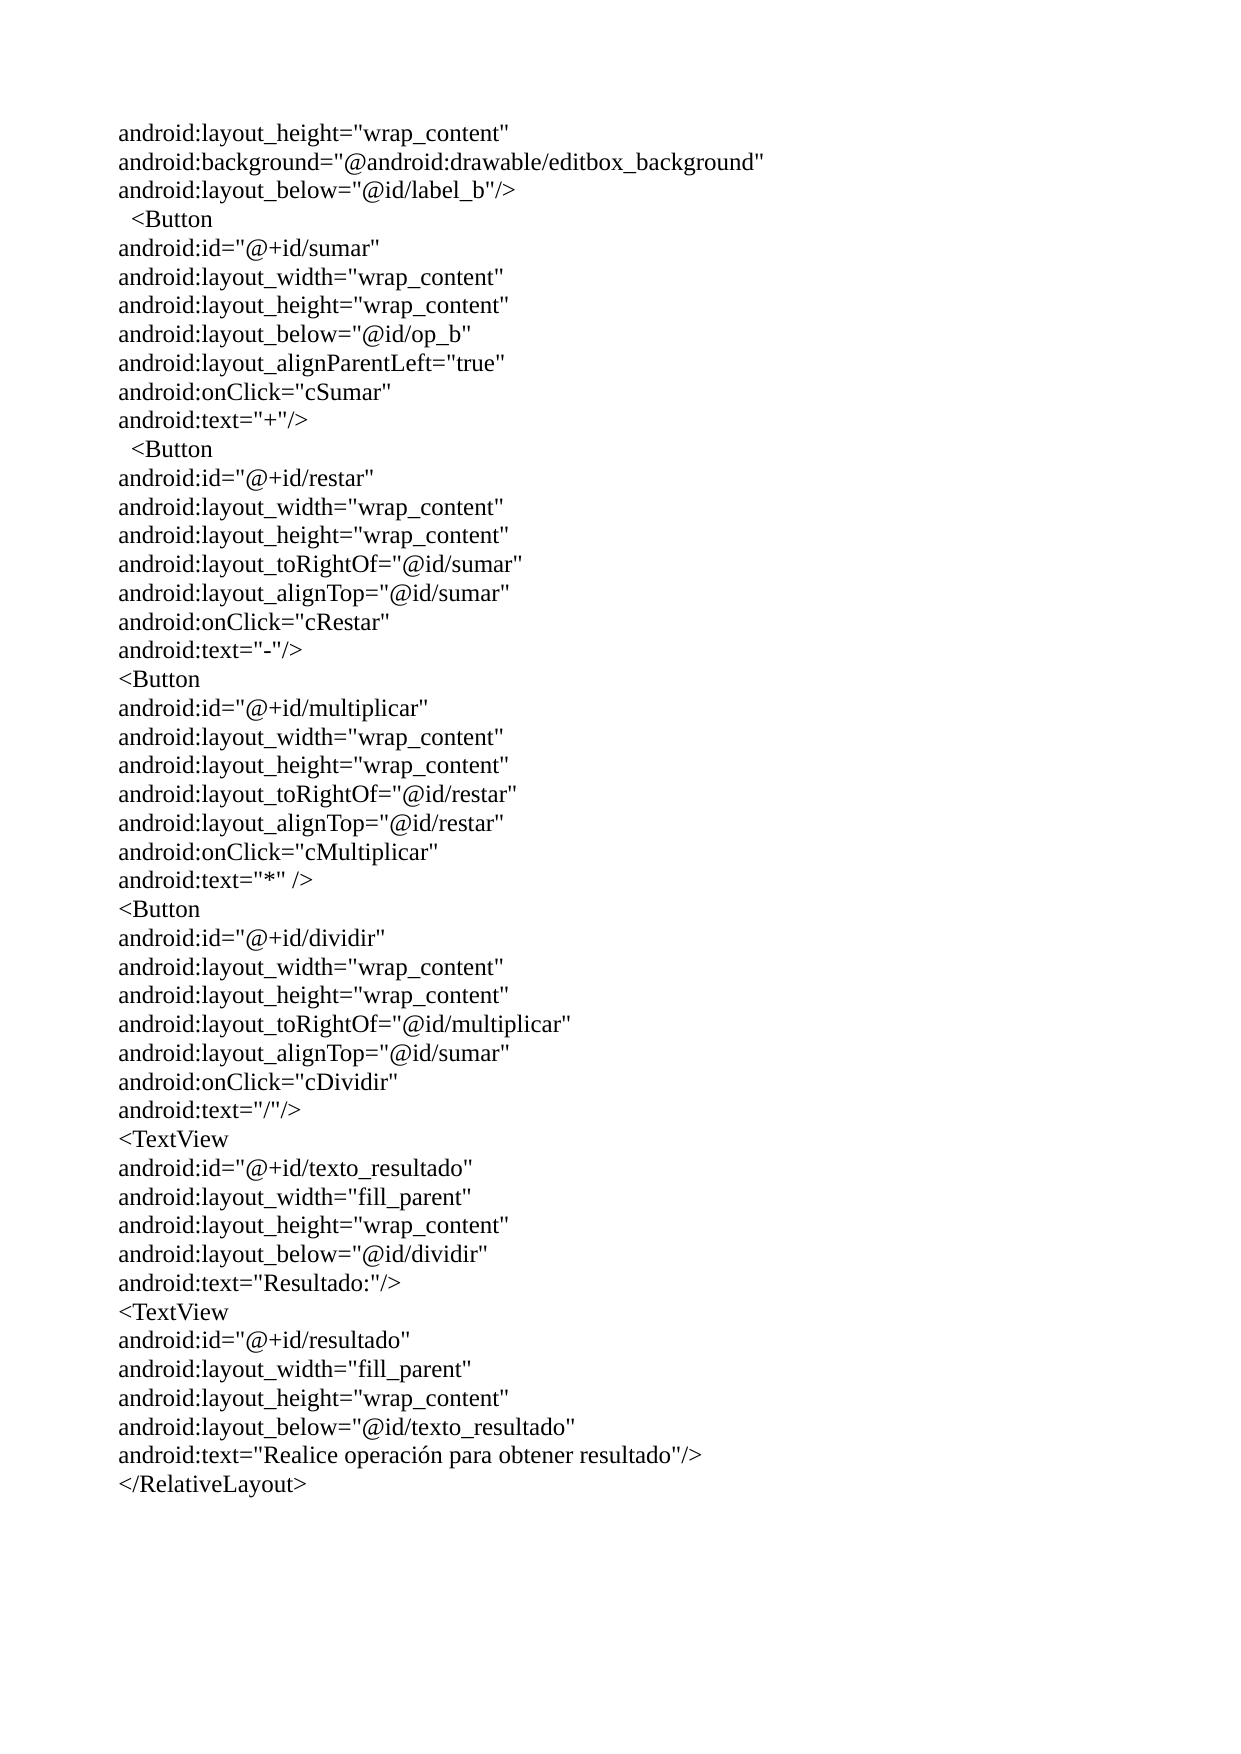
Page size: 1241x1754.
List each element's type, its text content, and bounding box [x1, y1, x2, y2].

text android:layout_height="wrap_content" [118, 751, 1122, 779]
text android:layout_width="fill_parent" [118, 1182, 1122, 1211]
text android:layout_below="@id/texto_resultado" [118, 1412, 1122, 1441]
text <Button [118, 664, 1122, 693]
text android:layout_toRightOf="@id/multiplicar" [118, 1009, 1122, 1038]
text android:layout_width="fill_parent" [118, 1354, 1122, 1383]
text android:layout_width="wrap_content" [118, 952, 1122, 981]
text android:id="@+id/texto_resultado" [118, 1153, 1122, 1182]
text android:text="-"/> [118, 636, 1122, 664]
text android:text="*" /> [118, 866, 1122, 894]
text android:onClick="cMultiplicar" [118, 837, 1122, 866]
text android:id="@+id/multiplicar" [118, 693, 1122, 722]
text android:text="Resultado:"/> [118, 1268, 1122, 1297]
text <Button [118, 204, 1122, 233]
text android:layout_below="@id/op_b" [118, 319, 1122, 348]
text android:layout_width="wrap_content" [118, 492, 1122, 521]
text </RelativeLayout> [118, 1469, 1122, 1498]
text android:layout_height="wrap_content" [118, 981, 1122, 1009]
text android:text="+"/> [118, 406, 1122, 434]
text android:background="@android:drawable/editbox_background" [118, 147, 1122, 176]
text android:layout_alignTop="@id/restar" [118, 808, 1122, 837]
text android:layout_width="wrap_content" [118, 722, 1122, 751]
text android:layout_toRightOf="@id/sumar" [118, 549, 1122, 578]
text android:layout_alignParentLeft="true" [118, 348, 1122, 377]
text <Button [118, 434, 1122, 463]
text android:onClick="cRestar" [118, 607, 1122, 636]
text android:layout_below="@id/label_b"/> [118, 176, 1122, 204]
text android:text="Realice operación para obtener resultado"/> [118, 1441, 1122, 1469]
text <TextView [118, 1297, 1122, 1326]
text android:layout_width="wrap_content" [118, 262, 1122, 291]
text android:onClick="cSumar" [118, 377, 1122, 406]
text android:layout_height="wrap_content" [118, 1211, 1122, 1239]
text android:layout_alignTop="@id/sumar" [118, 1038, 1122, 1067]
text android:id="@+id/dividir" [118, 923, 1122, 952]
text android:id="@+id/resultado" [118, 1326, 1122, 1354]
text android:layout_height="wrap_content" [118, 291, 1122, 319]
text <Button [118, 894, 1122, 923]
text android:layout_height="wrap_content" [118, 521, 1122, 549]
text android:onClick="cDividir" [118, 1067, 1122, 1096]
text android:layout_alignTop="@id/sumar" [118, 578, 1122, 607]
text android:id="@+id/restar" [118, 463, 1122, 492]
text android:layout_height="wrap_content" [118, 1383, 1122, 1412]
text android:layout_below="@id/dividir" [118, 1239, 1122, 1268]
text android:text="/"/> [118, 1096, 1122, 1124]
text android:layout_height="wrap_content" [118, 118, 1122, 147]
text <TextView [118, 1124, 1122, 1153]
text android:layout_toRightOf="@id/restar" [118, 779, 1122, 808]
text android:id="@+id/sumar" [118, 233, 1122, 262]
